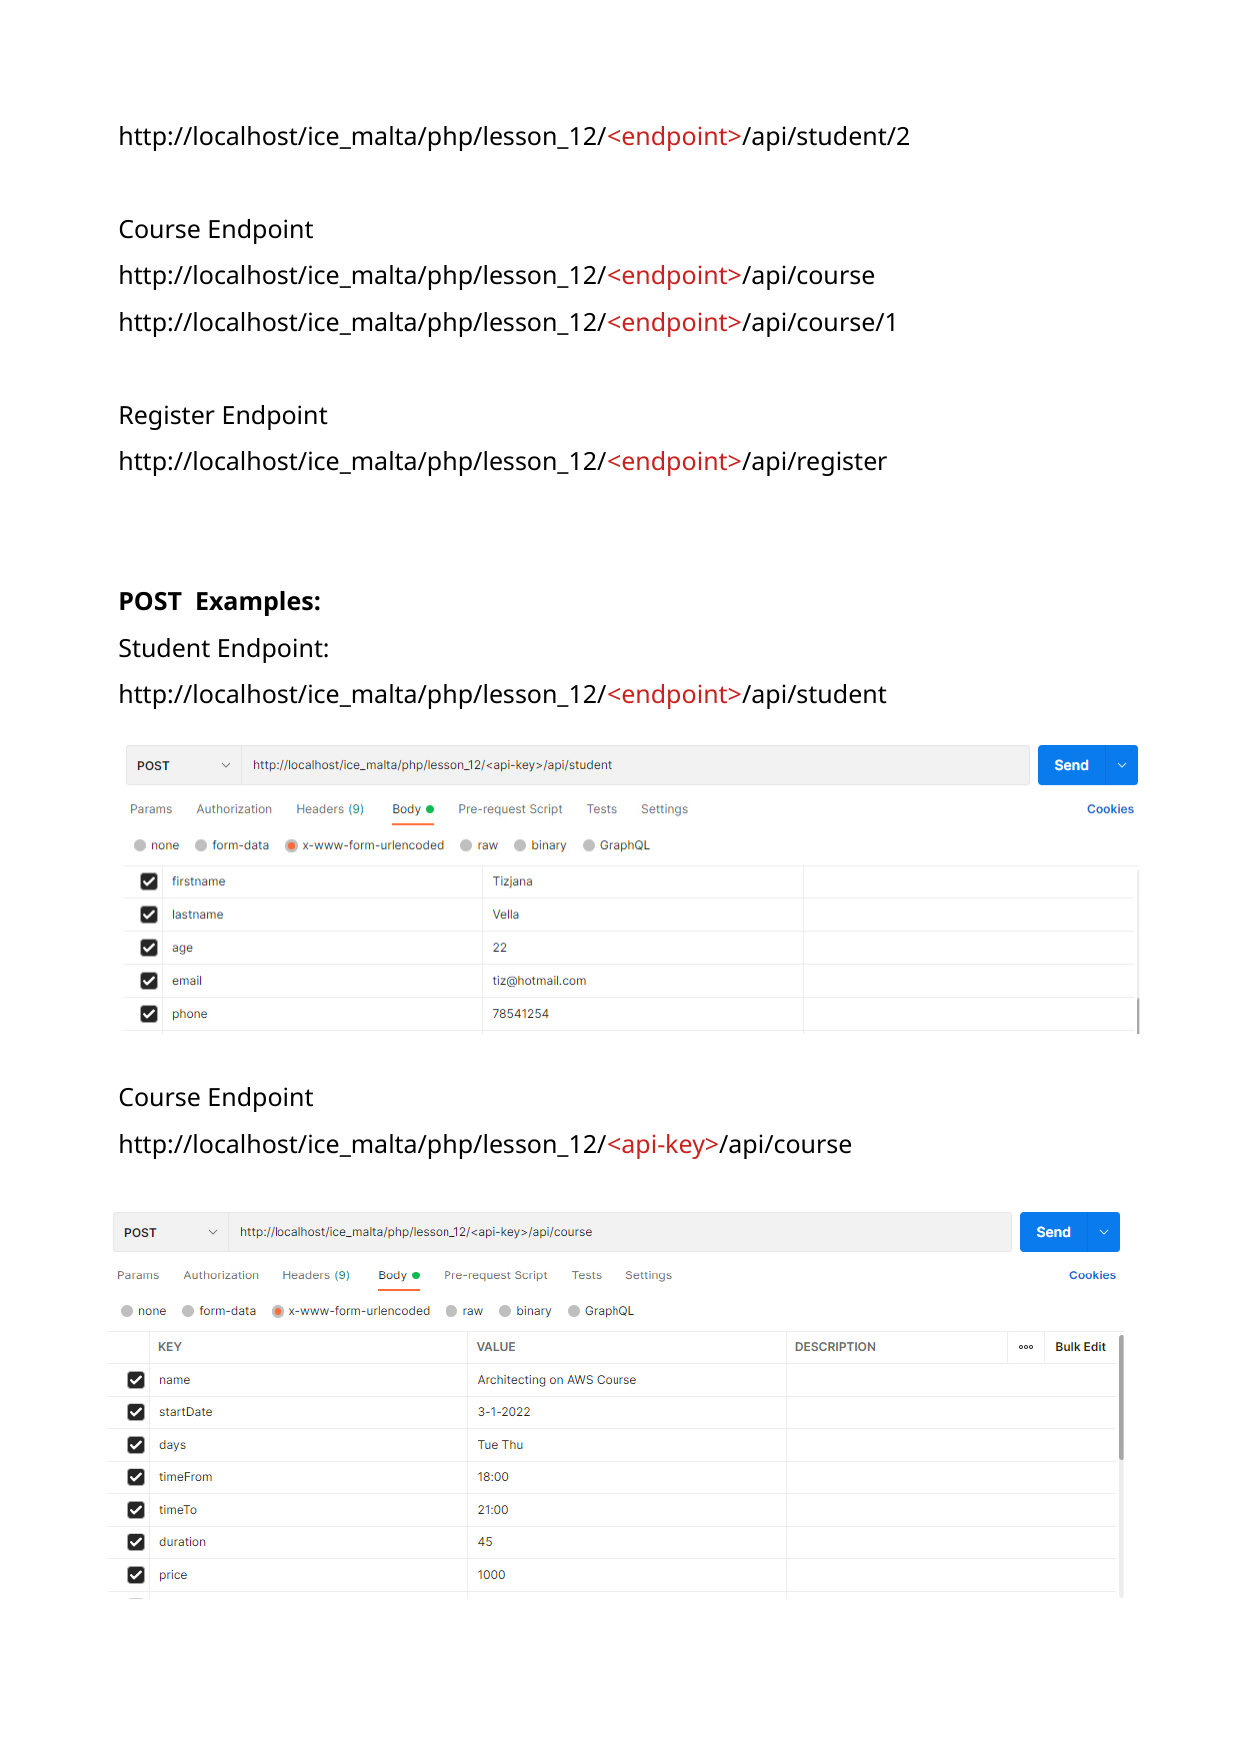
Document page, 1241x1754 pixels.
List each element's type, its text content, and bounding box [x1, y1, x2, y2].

text POST Examples: [118, 584, 1122, 618]
text http://localhost/ice_malta/php/lesson_12/<endpoint>/api/course [118, 258, 1122, 292]
text Course Endpoint [118, 1080, 1122, 1114]
text http://localhost/ice_malta/php/lesson_12/<api-key>/api/course [118, 1126, 1122, 1161]
text http://localhost/ice_malta/php/lesson_12/<endpoint>/api/student/2 [118, 118, 1122, 152]
text Course Endpoint [118, 211, 1122, 245]
text Register Endpoint [118, 397, 1122, 432]
text http://localhost/ice_malta/php/lesson_12/<endpoint>/api/course/1 [118, 304, 1122, 338]
picture [108, 1208, 1124, 1599]
text Student Endpoint: [118, 630, 1122, 664]
picture [123, 743, 1140, 1034]
text http://localhost/ice_malta/php/lesson_12/<endpoint>/api/register [118, 444, 1122, 478]
text http://localhost/ice_malta/php/lesson_12/<endpoint>/api/student [118, 677, 1122, 711]
